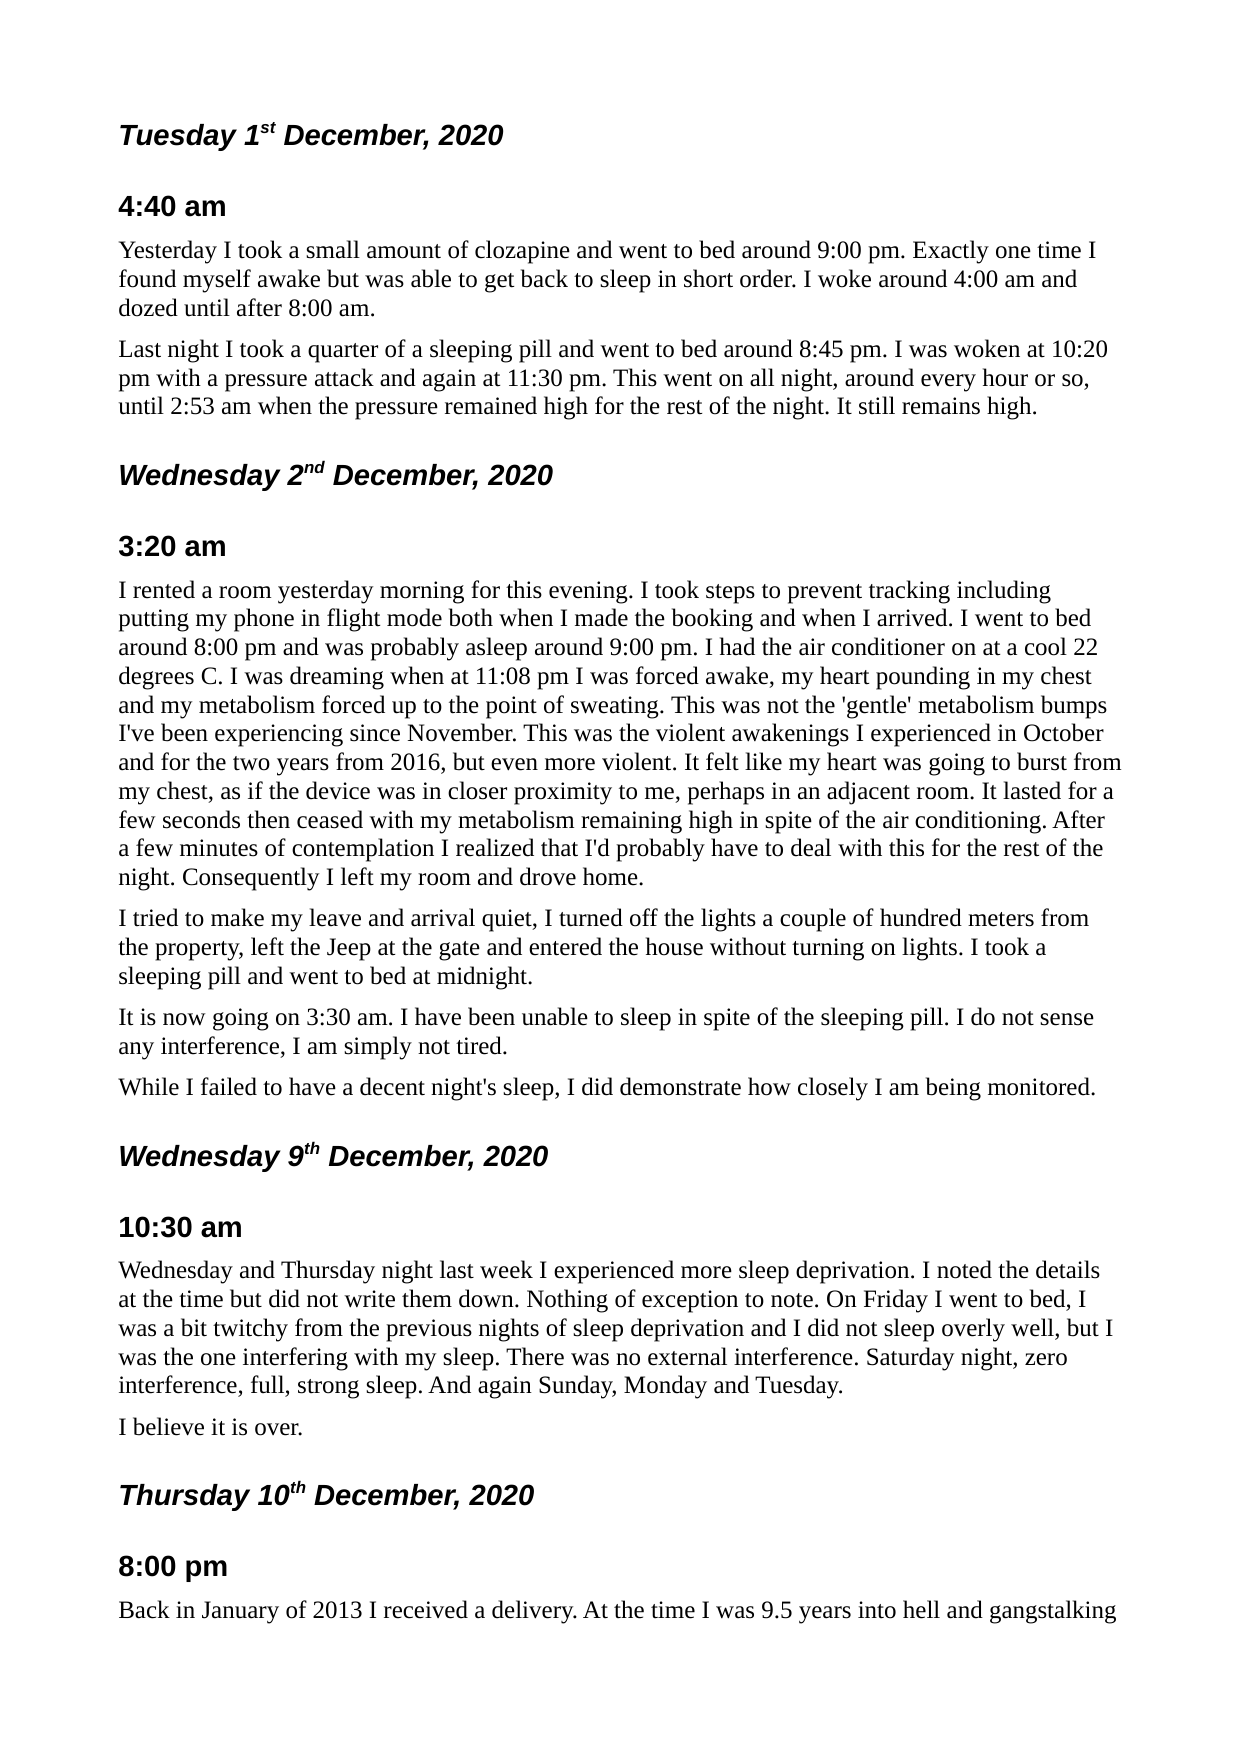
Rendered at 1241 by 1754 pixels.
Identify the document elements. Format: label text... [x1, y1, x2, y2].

subtitle Thursday 10th December, 2020 [118, 1478, 1122, 1512]
text I believe it is over. [118, 1412, 1122, 1441]
subtitle Wednesday 9th December, 2020 [118, 1138, 1122, 1172]
subtitle Wednesday 2nd December, 2020 [118, 458, 1122, 491]
subtitle 4:40 am [118, 189, 1122, 223]
text While I failed to have a decent night's sleep, I did demonstrate how closely I am being monitored. [118, 1072, 1122, 1101]
subtitle 3:20 am [118, 529, 1122, 562]
text Last night I took a quarter of a sleeping pill and went to bed around 8:45 pm. I was woken at 10:20 pm with a pressure attack and again at 11:30 pm. This went on all night, around every hour or so, until 2:53 am when the pressure remained high for the rest of the night. It still remains high. [118, 334, 1122, 420]
subtitle 10:30 am [118, 1209, 1122, 1243]
text It is now going on 3:30 am. I have been unable to sleep in spite of the sleeping pill. I do not sense any interference, I am simply not tired. [118, 1002, 1122, 1060]
subtitle 8:00 pm [118, 1549, 1122, 1583]
text Back in January of 2013 I received a delivery. At the time I was 9.5 years into hell and gangstalking [118, 1595, 1122, 1624]
subtitle Tuesday 1st December, 2020 [118, 118, 1122, 152]
text Yesterday I took a small amount of clozapine and went to bed around 9:00 pm. Exactly one time I found myself awake but was able to get back to sleep in short order. I woke around 4:00 am and dozed until after 8:00 am. [118, 235, 1122, 321]
text I tried to make my leave and arrival quiet, I turned off the lights a couple of hundred meters from the property, left the Jeep at the gate and entered the house without turning on lights. I took a sleeping pill and went to bed at midnight. [118, 903, 1122, 990]
text I rented a room yesterday morning for this evening. I took steps to prevent tracking including putting my phone in flight mode both when I made the booking and when I arrived. I went to bed around 8:00 pm and was probably asleep around 9:00 pm. I had the air conditioner on at a cool 22 degrees C. I was dreaming when at 11:08 pm I was forced awake, my heart pounding in my chest and my metabolism forced up to the point of sweating. This was not the 'gentle' metabolism bumps I've been experiencing since November. This was the violent awakenings I experienced in October and for the two years from 2016, but even more violent. It felt like my heart was going to burst from my chest, as if the device was in closer proximity to me, perhaps in an adjacent room. It lasted for a few seconds then ceased with my metabolism remaining high in spite of the air conditioning. After a few minutes of contemplation I realized that I'd probably have to deal with this for the rest of the night. Consequently I left my room and drove home. [118, 575, 1122, 891]
text Wednesday and Thursday night last week I experienced more sleep deprivation. I noted the details at the time but did not write them down. Nothing of exception to note. On Friday I went to bed, I was a bit twitchy from the previous nights of sleep deprivation and I did not sleep overly well, but I was the one interfering with my sleep. There was no external interference. Saturday night, zero interference, full, strong sleep. And again Sunday, Monday and Tuesday. [118, 1256, 1122, 1399]
